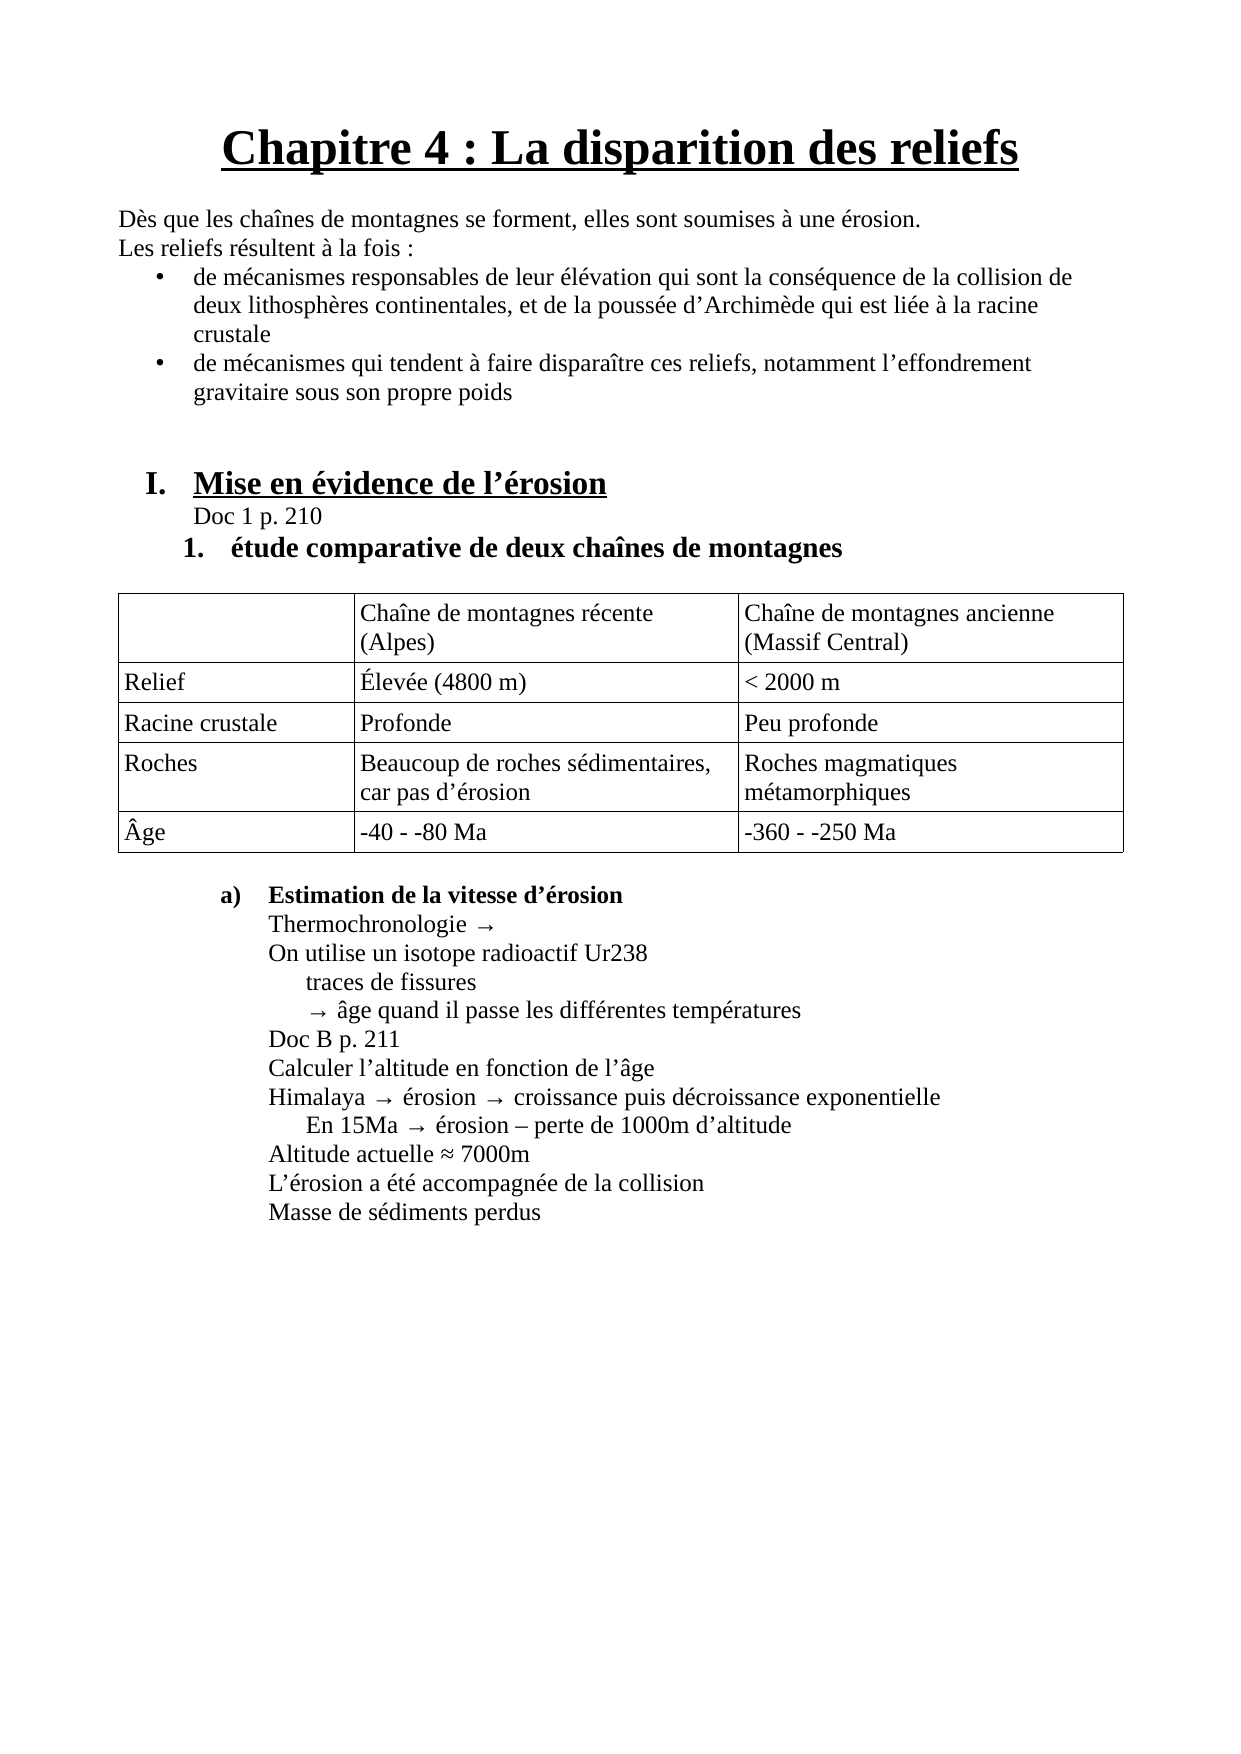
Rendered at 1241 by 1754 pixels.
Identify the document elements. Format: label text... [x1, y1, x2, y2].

list de mécanismes qui tendent à faire disparaître ces reliefs, notamment l’effondrement gravitaire sous son propre poids [156, 348, 1122, 406]
list Mise en évidence de l’érosion [156, 463, 1122, 501]
table_cell Roches [119, 743, 354, 811]
list Doc 1 p. 210 [156, 501, 1122, 530]
table_cell -40 - -80 Ma [355, 812, 738, 852]
table_header Chaîne de montagnes ancienne (Massif Central) [739, 594, 1123, 662]
list de mécanismes responsables de leur élévation qui sont la conséquence de la collision de deux lithosphères continentales, et de la poussée d’Archimède qui est liée à la racine crustale [156, 262, 1122, 348]
table_cell Roches magmatiques métamorphiques [739, 743, 1123, 811]
text Les reliefs résultent à la fois : [118, 233, 1122, 262]
table_cell Racine crustale [119, 703, 354, 742]
table_cell Peu profonde [739, 703, 1123, 742]
text Dès que les chaînes de montagnes se forment, elles sont soumises à une érosion. [118, 204, 1122, 233]
table_cell Beaucoup de roches sédimentaires, car pas d’érosion [355, 743, 738, 811]
table_cell Élevée (4800 m) [355, 663, 738, 702]
table_cell Âge [119, 812, 354, 852]
list étude comparative de deux chaînes de montagnes [193, 530, 1122, 564]
list Thermochronologie → [231, 909, 1122, 938]
list Masse de sédiments perdus [231, 1197, 1122, 1225]
list Altitude actuelle ≈ 7000m [231, 1139, 1122, 1168]
table_cell Profonde [355, 703, 738, 742]
list On utilise un isotope radioactif Ur238 [231, 938, 1122, 967]
table_cell < 2000 m [739, 663, 1123, 702]
table_cell -360 - -250 Ma [739, 812, 1123, 852]
text Chapitre 4 : La disparition des reliefs [118, 118, 1122, 176]
table_header Chaîne de montagnes récente (Alpes) [355, 594, 738, 662]
list → âge quand il passe les différentes températures [268, 995, 1122, 1024]
list Doc B p. 211 [231, 1024, 1122, 1053]
list En 15Ma → érosion – perte de 1000m d’altitude [268, 1110, 1122, 1139]
list Himalaya → érosion → croissance puis décroissance exponentielle [231, 1082, 1122, 1110]
list L’érosion a été accompagnée de la collision [231, 1168, 1122, 1197]
table_header [119, 594, 354, 662]
list traces de fissures [268, 967, 1122, 995]
table_cell Relief [119, 663, 354, 702]
list Calculer l’altitude en fonction de l’âge [231, 1053, 1122, 1082]
list Estimation de la vitesse d’érosion [231, 880, 1122, 909]
